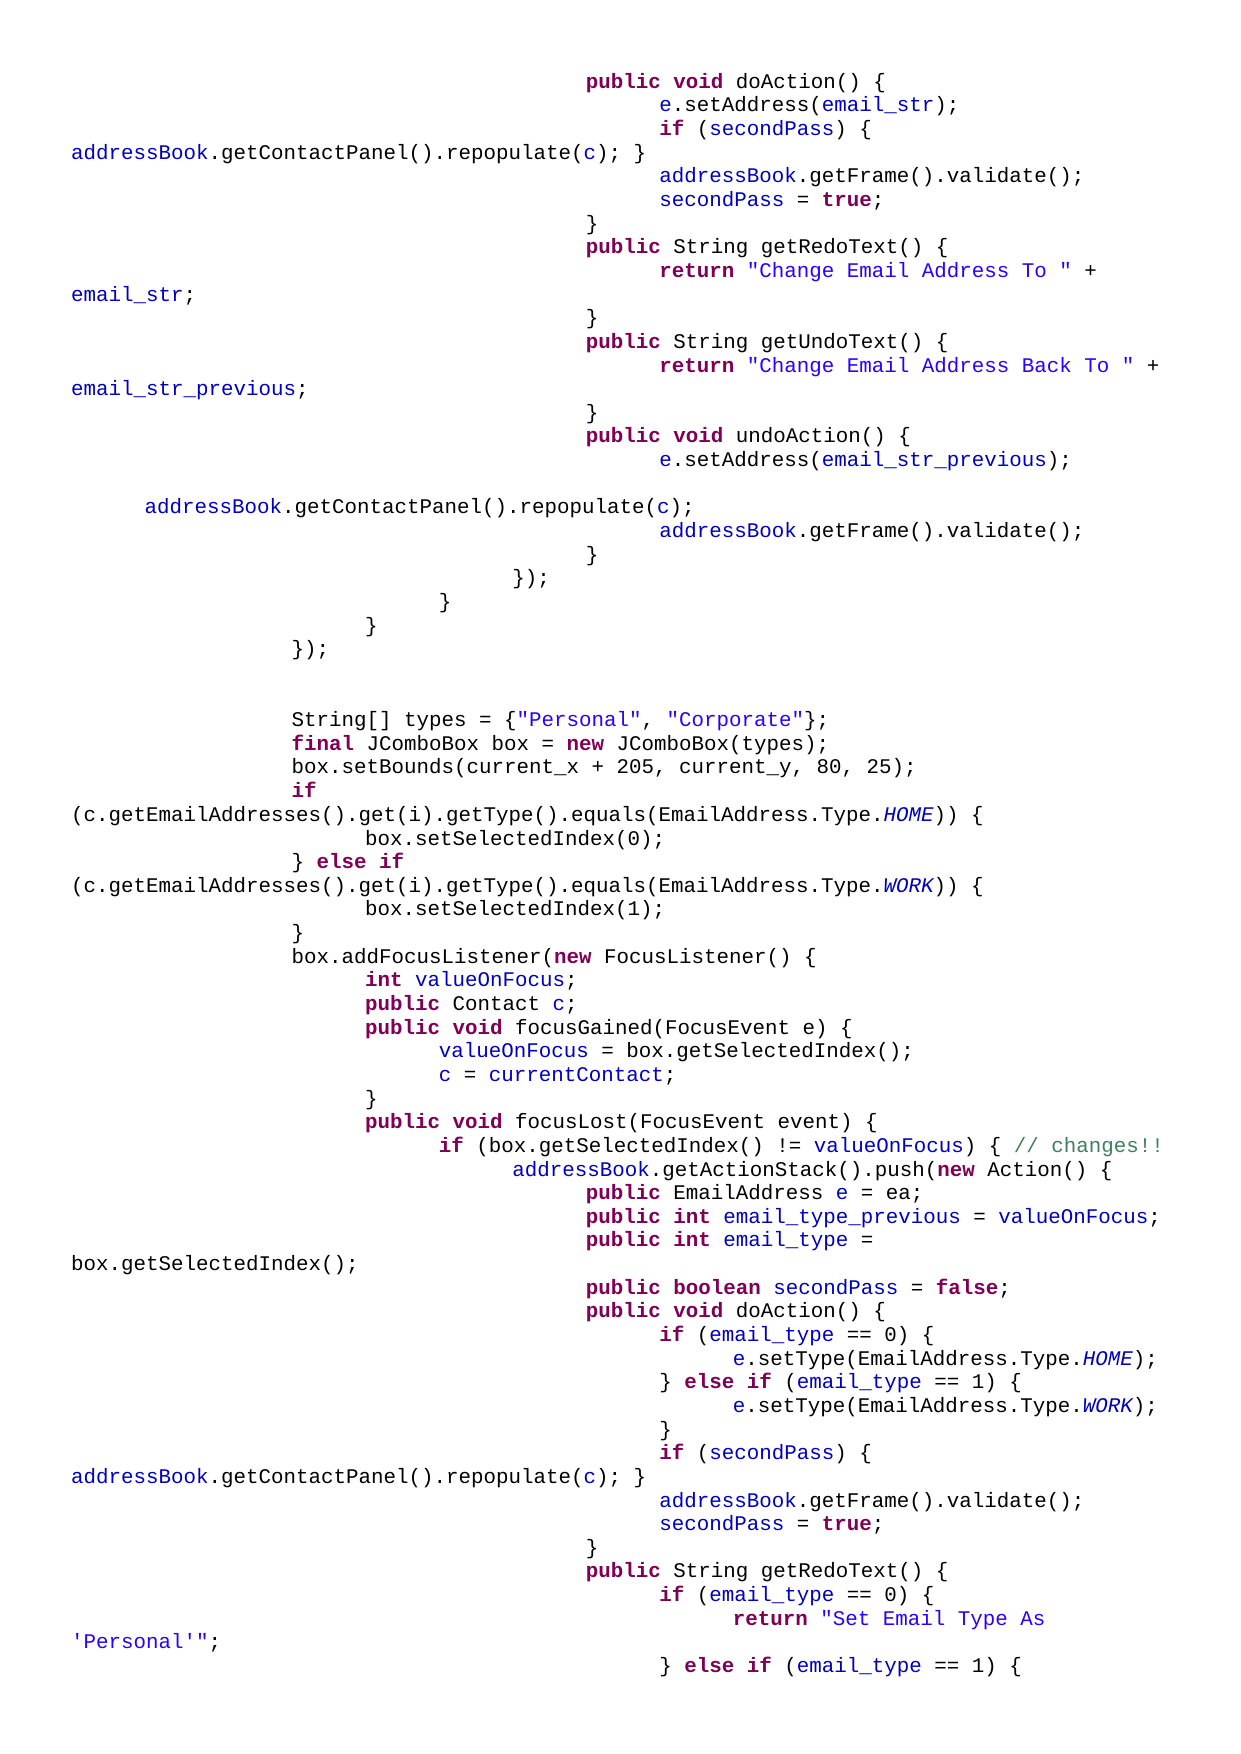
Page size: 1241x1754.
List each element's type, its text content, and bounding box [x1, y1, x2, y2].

text return "Set Email Type As 'Personal'"; [71, 1608, 1169, 1655]
text } [71, 615, 1169, 638]
text public int email_type_previous = valueOnFocus; [71, 1206, 1169, 1229]
text final JComboBox box = new JComboBox(types); [71, 733, 1169, 757]
text int valueOnFocus; [71, 969, 1169, 993]
text box.addFocusListener(new FocusListener() { [71, 946, 1169, 969]
text box.setSelectedIndex(0); [71, 827, 1169, 851]
text if (secondPass) { addressBook.getContactPanel().repopulate(c); } [71, 1442, 1169, 1489]
text addressBook.getFrame().validate(); [71, 1489, 1169, 1513]
text public Contact c; [71, 993, 1169, 1017]
text public String getUndoText() { [71, 331, 1169, 354]
text public int email_type = box.getSelectedIndex(); [71, 1229, 1169, 1277]
text } [71, 922, 1169, 946]
text public String getRedoText() { [71, 1561, 1169, 1584]
text c = currentContact; [71, 1064, 1169, 1088]
text return "Change Email Address To " + email_str; [71, 260, 1169, 307]
text if (email_type == 0) { [71, 1584, 1169, 1608]
text } [71, 544, 1169, 567]
text public void doAction() { [71, 71, 1169, 94]
text } [71, 307, 1169, 331]
text public void undoAction() { [71, 426, 1169, 449]
text } else if (email_type == 1) { [71, 1371, 1169, 1395]
text } else if (email_type == 1) { [71, 1655, 1169, 1679]
text if (c.getEmailAddresses().get(i).getType().equals(EmailAddress.Type.HOME)) { [71, 780, 1169, 827]
text }); [71, 638, 1169, 662]
text e.setType(EmailAddress.Type.HOME); [71, 1348, 1169, 1371]
text if (email_type == 0) { [71, 1324, 1169, 1348]
text return "Change Email Address Back To " + email_str_previous; [71, 354, 1169, 402]
text addressBook.getFrame().validate(); [71, 165, 1169, 189]
text } [71, 402, 1169, 426]
text if (box.getSelectedIndex() != valueOnFocus) { // changes!! [71, 1135, 1169, 1158]
text public String getRedoText() { [71, 236, 1169, 260]
text addressBook.getFrame().validate(); [71, 520, 1169, 544]
text public boolean secondPass = false; [71, 1277, 1169, 1300]
text } [71, 1537, 1169, 1561]
text } [71, 1088, 1169, 1111]
text if (secondPass) { addressBook.getContactPanel().repopulate(c); } [71, 118, 1169, 165]
text } [71, 1419, 1169, 1442]
text }); [71, 567, 1169, 591]
text e.setAddress(email_str_previous); [71, 449, 1169, 473]
text addressBook.getActionStack().push(new Action() { [71, 1158, 1169, 1182]
text box.setBounds(current_x + 205, current_y, 80, 25); [71, 757, 1169, 780]
text public EmailAddress e = ea; [71, 1182, 1169, 1206]
text e.setType(EmailAddress.Type.WORK); [71, 1395, 1169, 1419]
text e.setAddress(email_str); [71, 94, 1169, 118]
text String[] types = {"Personal", "Corporate"}; [71, 709, 1169, 733]
text public void doAction() { [71, 1300, 1169, 1324]
text public void focusGained(FocusEvent e) { [71, 1017, 1169, 1040]
text secondPass = true; [71, 1513, 1169, 1537]
text valueOnFocus = box.getSelectedIndex(); [71, 1040, 1169, 1064]
text } else if (c.getEmailAddresses().get(i).getType().equals(EmailAddress.Type.WORK)) { [71, 851, 1169, 898]
text addressBook.getContactPanel().repopulate(c); [71, 473, 1169, 520]
text public void focusLost(FocusEvent event) { [71, 1111, 1169, 1135]
text box.setSelectedIndex(1); [71, 898, 1169, 922]
text } [71, 591, 1169, 615]
text } [71, 213, 1169, 236]
text secondPass = true; [71, 189, 1169, 213]
